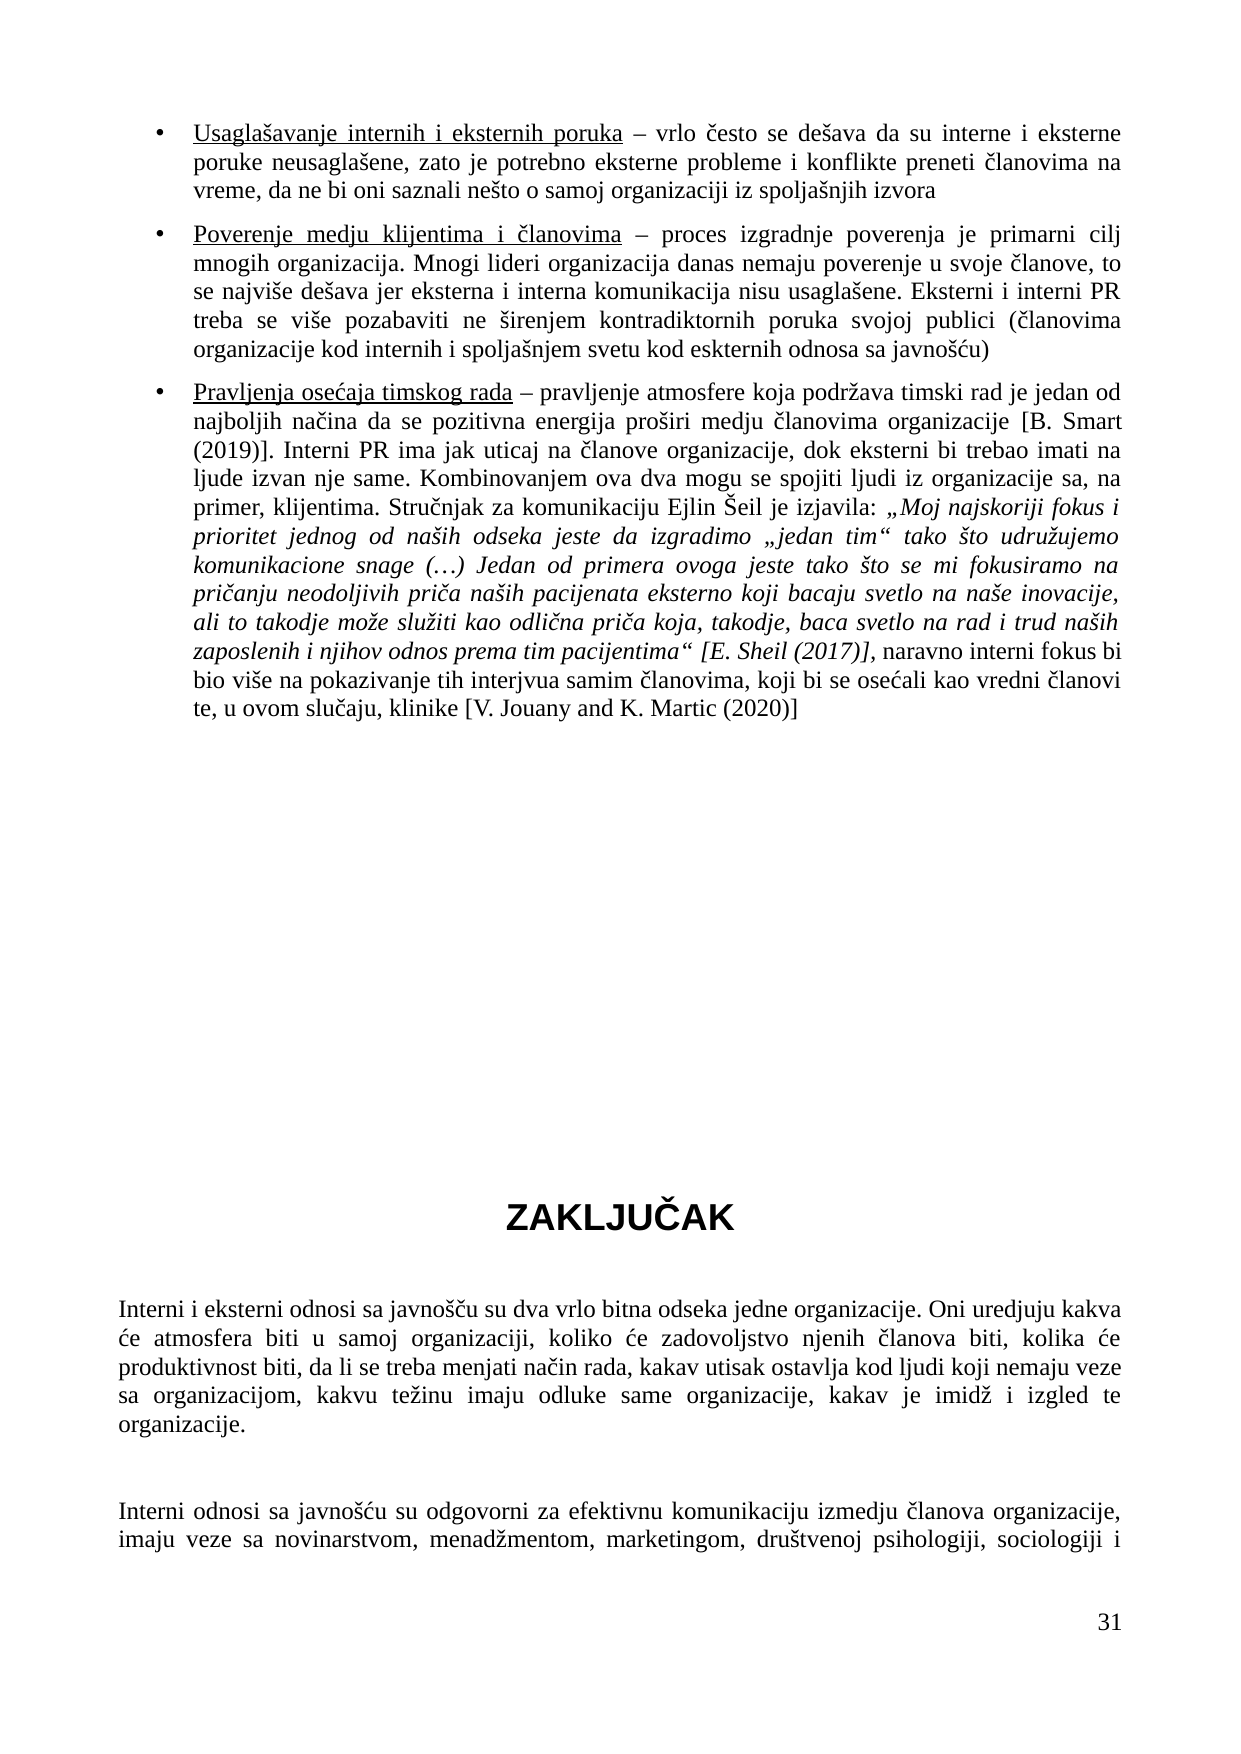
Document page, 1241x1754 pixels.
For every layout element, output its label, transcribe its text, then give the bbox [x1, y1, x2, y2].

text Interni odnosi sa javnošću su odgovorni za efektivnu komunikaciju izmedju članova organizacije, imaju veze sa novinarstvom, menadžmentom, marketingom, društvenoj psihologiji, sociologiji i [118, 1496, 1122, 1553]
subtitle ZAKLJUČAK [118, 1195, 1122, 1238]
list Pravljenja osećaja timskog rada – pravljenje atmosfere koja podržava timski rad je jedan od najboljih načina da se pozitivna energija proširi medju članovima organizacije [B. Smart (2019)]. Interni PR ima jak uticaj na članove organizacije, dok eksterni bi trebao imati na ljude izvan nje same. Kombinovanjem ova dva mogu se spojiti ljudi iz organizacije sa, na primer, klijentima. Stručnjak za komunikaciju Ejlin Šeil je izjavila: „Moj najskoriji fokus i prioritet jednog od naših odseka jeste da izgradimo „jedan tim“ tako što udružujemo komunikacione snage (…) Jedan od primera ovoga jeste tako što se mi fokusiramo na pričanju neodoljivih priča naših pacijenata eksterno koji bacaju svetlo na naše inovacije, ali to takodje može služiti kao odlična priča koja, takodje, baca svetlo na rad i trud naših zaposlenih i njihov odnos prema tim pacijentima“ [E. Sheil (2017)], naravno interni fokus bi bio više na pokazivanje tih interjvua samim članovima, koji bi se osećali kao vredni članovi te, u ovom slučaju, klinike [V. Jouany and K. Martic (2020)] [156, 377, 1122, 722]
list Usaglašavanje internih i eksternih poruka – vrlo često se dešava da su interne i eksterne poruke neusaglašene, zato je potrebno eksterne probleme i konflikte preneti članovima na vreme, da ne bi oni saznali nešto o samoj organizaciji iz spoljašnjih izvora [156, 118, 1122, 204]
text Interni i eksterni odnosi sa javnošču su dva vrlo bitna odseka jedne organizacije. Oni uredjuju kakva će atmosfera biti u samoj organizaciji, koliko će zadovoljstvo njenih članova biti, kolika će produktivnost biti, da li se treba menjati način rada, kakav utisak ostavlja kod ljudi koji nemaju veze sa organizacijom, kakvu težinu imaju odluke same organizacije, kakav je imidž i izgled te organizacije. [118, 1294, 1122, 1438]
list Poverenje medju klijentima i članovima – proces izgradnje poverenja je primarni cilj mnogih organizacija. Mnogi lideri organizacija danas nemaju poverenje u svoje članove, to se najviše dešava jer eksterna i interna komunikacija nisu usaglašene. Eksterni i interni PR treba se više pozabaviti ne širenjem kontradiktornih poruka svojoj publici (članovima organizacije kod internih i spoljašnjem svetu kod eskternih odnosa sa javnošću) [156, 219, 1122, 363]
